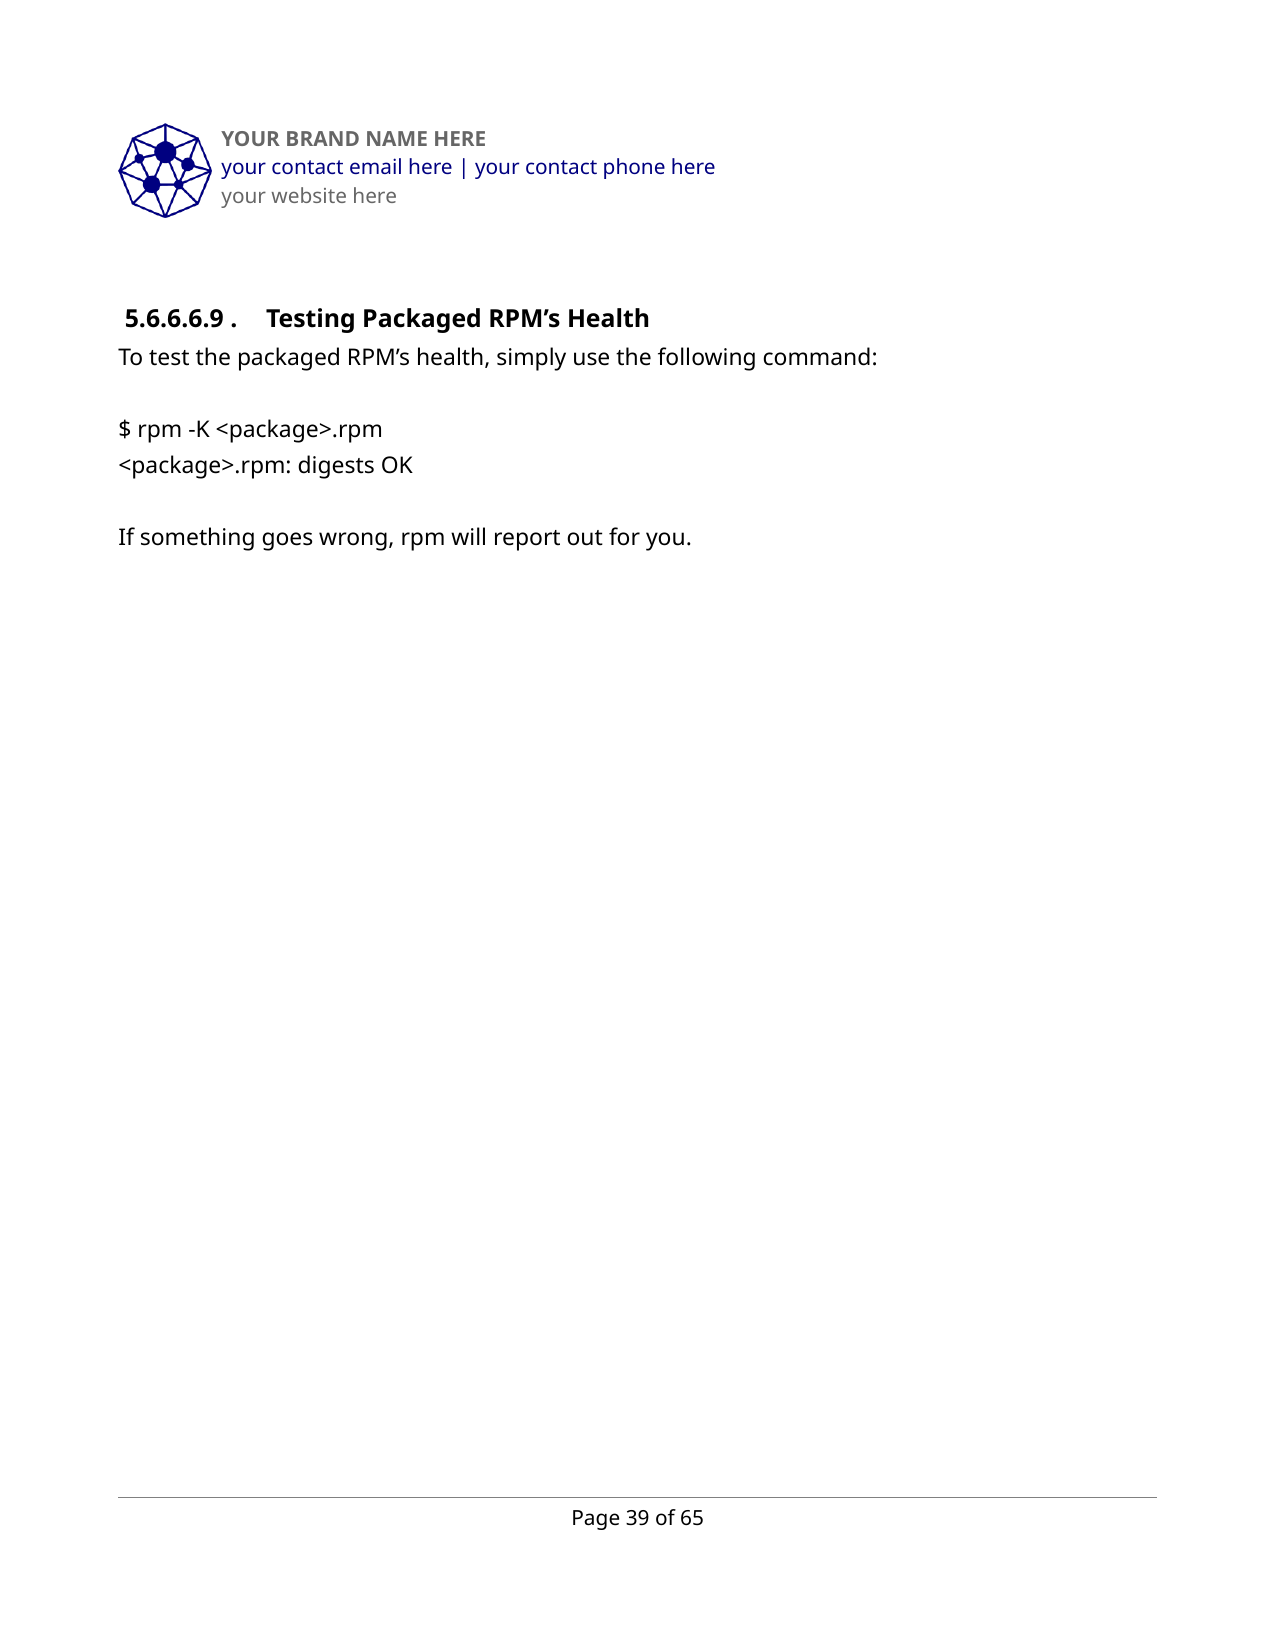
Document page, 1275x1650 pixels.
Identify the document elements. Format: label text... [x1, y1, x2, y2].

text $ rpm -K <package>.rpm [118, 413, 1157, 444]
text <package>.rpm: digests OK [118, 449, 1157, 480]
picture [118, 123, 212, 218]
subtitle Testing Packaged RPM’s Health [118, 301, 1157, 335]
text If something goes wrong, rpm will report out for you. [118, 521, 1157, 552]
text To test the packaged RPM’s health, simply use the following command: [118, 341, 1157, 372]
